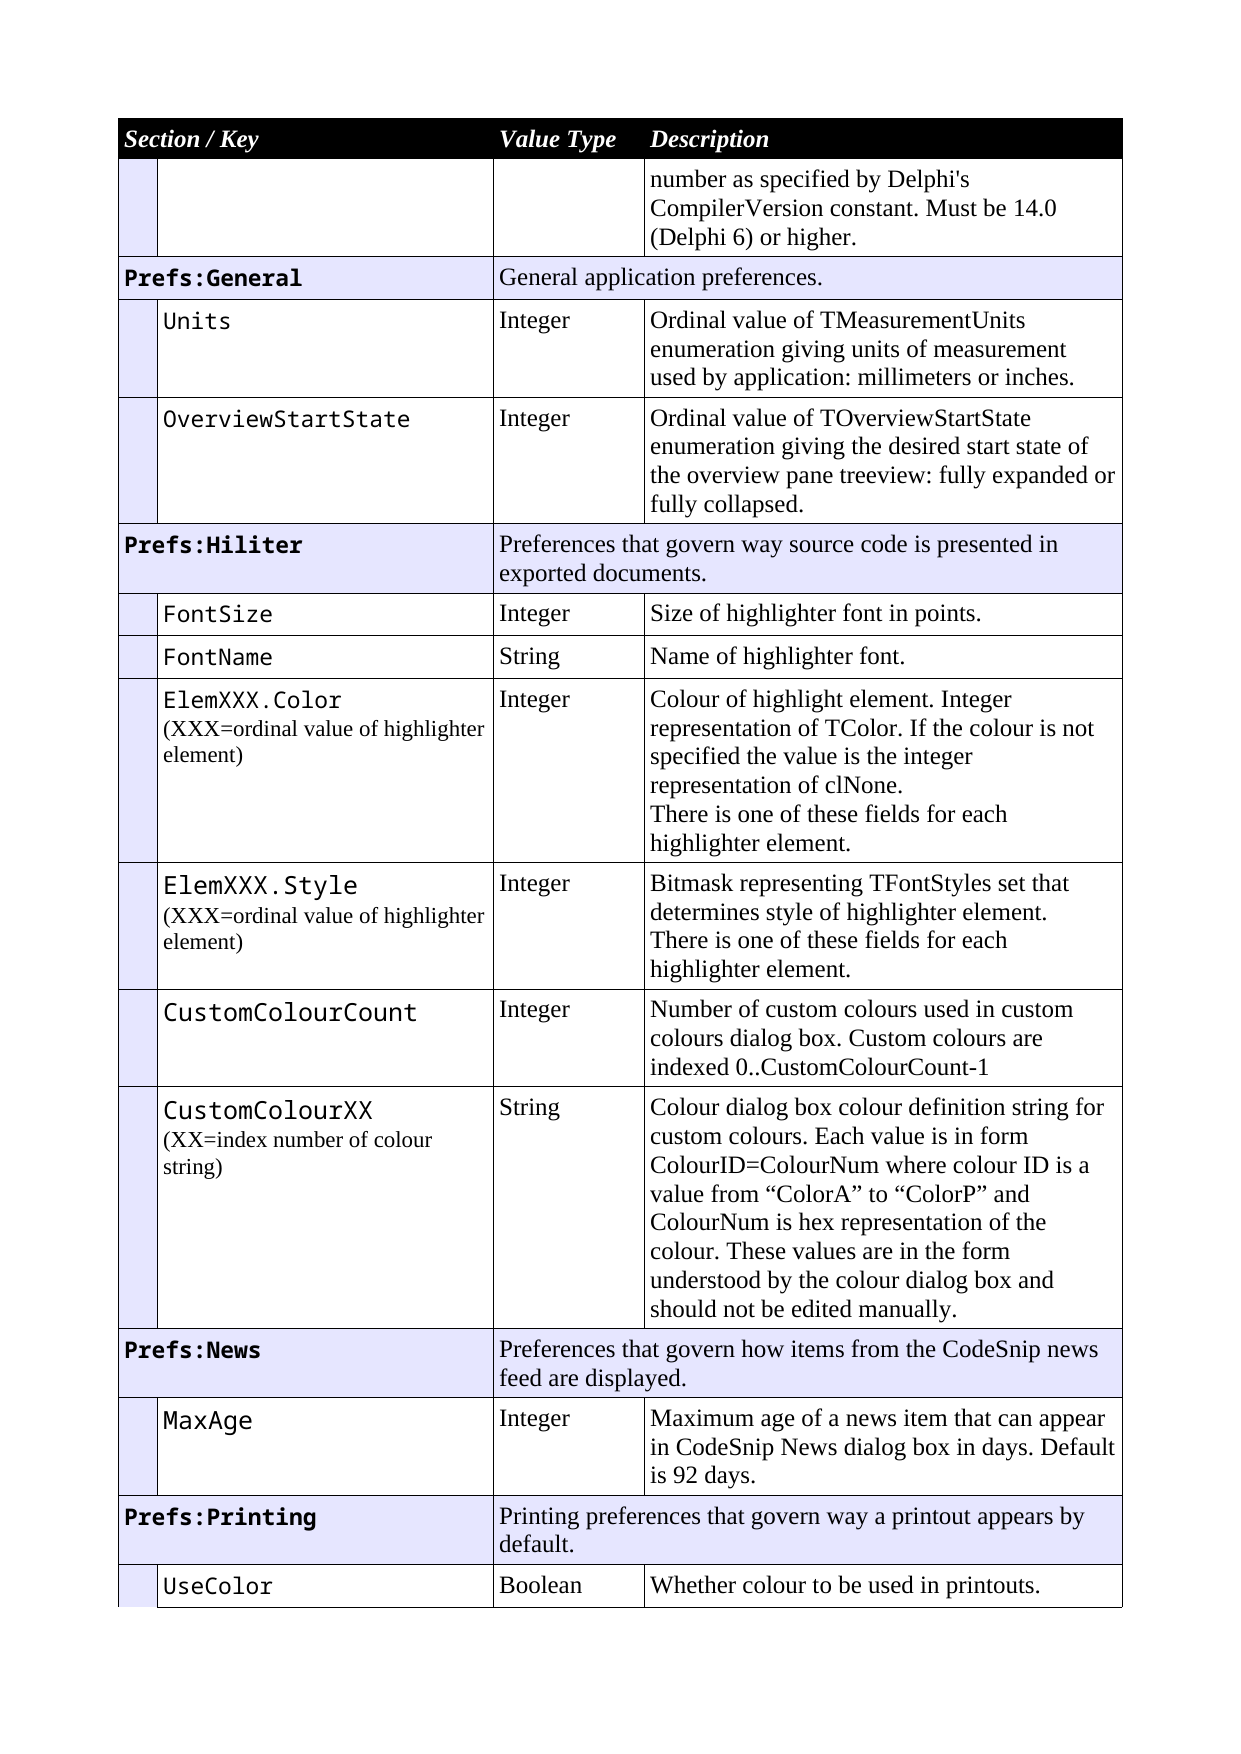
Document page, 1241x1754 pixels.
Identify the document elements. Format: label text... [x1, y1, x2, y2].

table_cell [119, 398, 157, 523]
table_cell Bitmask representing TFontStyles set that determines style of highlighter element. There is one of these fields for each highlighter element. [645, 863, 1122, 989]
table_cell Colour dialog box colour definition string for custom colours. Each value is in form ColourID=ColourNum where colour ID is a value from “ColorA” to “ColorP” and ColourNum is hex representation of the colour. These values are in the form understood by the colour dialog box and should not be edited manually. [645, 1087, 1122, 1328]
table_cell Ordinal value of TMeasurementUnits enumeration giving units of measurement used by application: millimeters or inches. [645, 300, 1122, 397]
table_cell Preferences that govern how items from the CodeSnip news feed are displayed. [494, 1329, 1122, 1397]
table_cell Boolean [494, 1565, 644, 1607]
table_cell [119, 863, 157, 989]
table_cell number as specified by Delphi's CompilerVersion constant. Must be 14.0 (Delphi 6) or higher. [645, 159, 1122, 256]
table_cell Number of custom colours used in custom colours dialog box. Custom colours are indexed 0..CustomColourCount-1 [645, 990, 1122, 1086]
table_cell General application preferences. [494, 257, 1122, 299]
table_cell Prefs:Printing [119, 1496, 493, 1564]
table_cell ElemXXX.Style (XXX=ordinal value of highlighter element) [158, 863, 493, 989]
table_cell Prefs:Hiliter [119, 524, 493, 593]
table_cell String [494, 636, 644, 678]
table_header Description [645, 119, 1122, 158]
table_cell [158, 159, 493, 256]
table_cell [494, 159, 644, 256]
table_cell Integer [494, 990, 644, 1086]
table_cell Ordinal value of TOverviewStartState enumeration giving the desired start state of the overview pane treeview: fully expanded or fully collapsed. [645, 398, 1122, 523]
table_cell FontSize [158, 594, 493, 635]
table_cell Integer [494, 594, 644, 635]
table_cell UseColor [158, 1565, 493, 1607]
table_cell OverviewStartState [158, 398, 493, 523]
table_cell [119, 300, 157, 397]
table_cell String [494, 1087, 644, 1328]
table_cell Integer [494, 398, 644, 523]
table_header Section / Key [119, 119, 493, 158]
table_cell Prefs:General [119, 257, 493, 299]
table_cell Colour of highlight element. Integer representation of TColor. If the colour is not specified the value is the integer representation of clNone. There is one of these fields for each highlighter element. [645, 679, 1122, 862]
table_cell Integer [494, 300, 644, 397]
table_cell [119, 990, 157, 1086]
table_cell CustomColourCount [158, 990, 493, 1086]
table_cell Integer [494, 863, 644, 989]
table_cell Integer [494, 679, 644, 862]
table_cell Maximum age of a news item that can appear in CodeSnip News dialog box in days. Default is 92 days. [645, 1398, 1122, 1495]
table_cell [119, 1087, 157, 1328]
table_cell ElemXXX.Color (XXX=ordinal value of highlighter element) [158, 679, 493, 862]
table_cell FontName [158, 636, 493, 678]
table_cell Whether colour to be used in printouts. [645, 1565, 1122, 1607]
table_cell [119, 679, 157, 862]
table_header Value Type [494, 119, 644, 158]
table_cell Preferences that govern way source code is presented in exported documents. [494, 524, 1122, 593]
table_cell Size of highlighter font in points. [645, 594, 1122, 635]
table_cell Name of highlighter font. [645, 636, 1122, 678]
table_cell MaxAge [158, 1398, 493, 1495]
table_cell CustomColourXX (XX=index number of colour string) [158, 1087, 493, 1328]
table_cell [119, 594, 157, 635]
table_cell [119, 1398, 157, 1495]
table_cell Integer [494, 1398, 644, 1495]
table_cell [119, 636, 157, 678]
table_cell Printing preferences that govern way a printout appears by default. [494, 1496, 1122, 1564]
table_cell Prefs:News [119, 1329, 493, 1397]
table_cell [119, 1565, 157, 1607]
table_cell [119, 159, 157, 256]
table_cell Units [158, 300, 493, 397]
